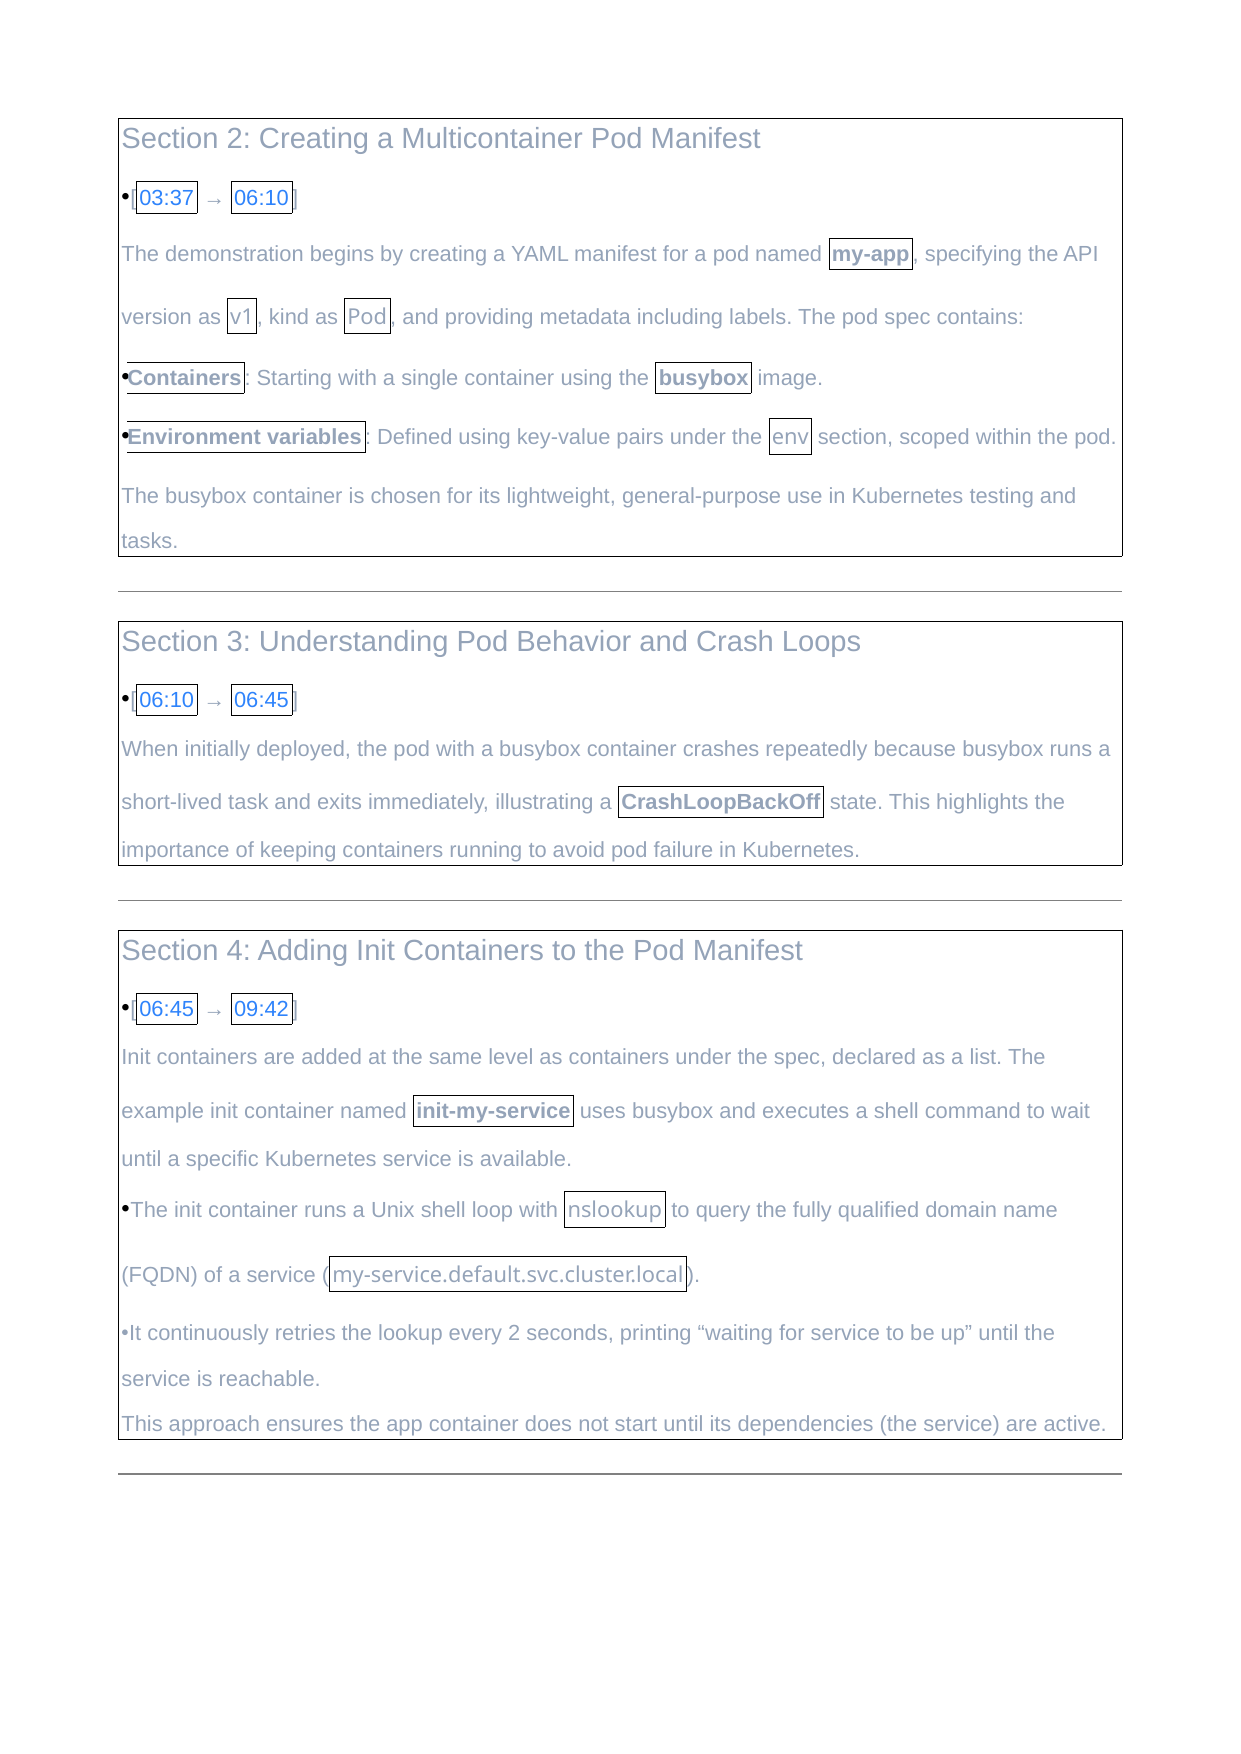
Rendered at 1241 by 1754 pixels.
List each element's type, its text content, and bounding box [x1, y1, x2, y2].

list Environment variables: Defined using key-value pairs under the env section, scoped within the pod. [119, 415, 1122, 454]
subtitle Section 2: Creating a Multicontainer Pod Manifest [119, 119, 1122, 155]
list [03:37 → 06:10] The demonstration begins by creating a YAML manifest for a pod named my-app, specifying the API version as v1, kind as Pod, and providing metadata including labels. The pod spec contains: [119, 178, 1122, 333]
list It continuously retries the lookup every 2 seconds, printing “waiting for service to be up” until the service is reachable. [119, 1317, 1122, 1391]
list [06:10 → 06:45] When initially deployed, the pod with a busybox container crashes repeatedly because busybox runs a short-lived task and exits immediately, illustrating a CrashLoopBackOff state. This highlights the importance of keeping containers running to avoid pod failure in Kubernetes. [119, 681, 1122, 865]
list Containers: Starting with a single container using the busybox image. [119, 359, 1122, 393]
list The init container runs a Unix shell loop with nslookup to query the fully qualified domain name (FQDN) of a service (my-service.default.svc.cluster.local). [119, 1188, 1122, 1291]
subtitle Section 3: Understanding Pod Behavior and Crash Loops [119, 622, 1122, 657]
list [06:45 → 09:42] Init containers are added at the same level as containers under the spec, declared as a list. The example init container named init-my-service uses busybox and executes a shell command to wait until a specific Kubernetes service is available. [119, 990, 1122, 1171]
subtitle Section 4: Adding Init Containers to the Pod Manifest [119, 931, 1122, 966]
text This approach ensures the app container does not start until its dependencies (the service) are active. [119, 1408, 1122, 1439]
text The busybox container is chosen for its lightweight, general-purpose use in Kubernetes testing and tasks. [119, 480, 1122, 556]
